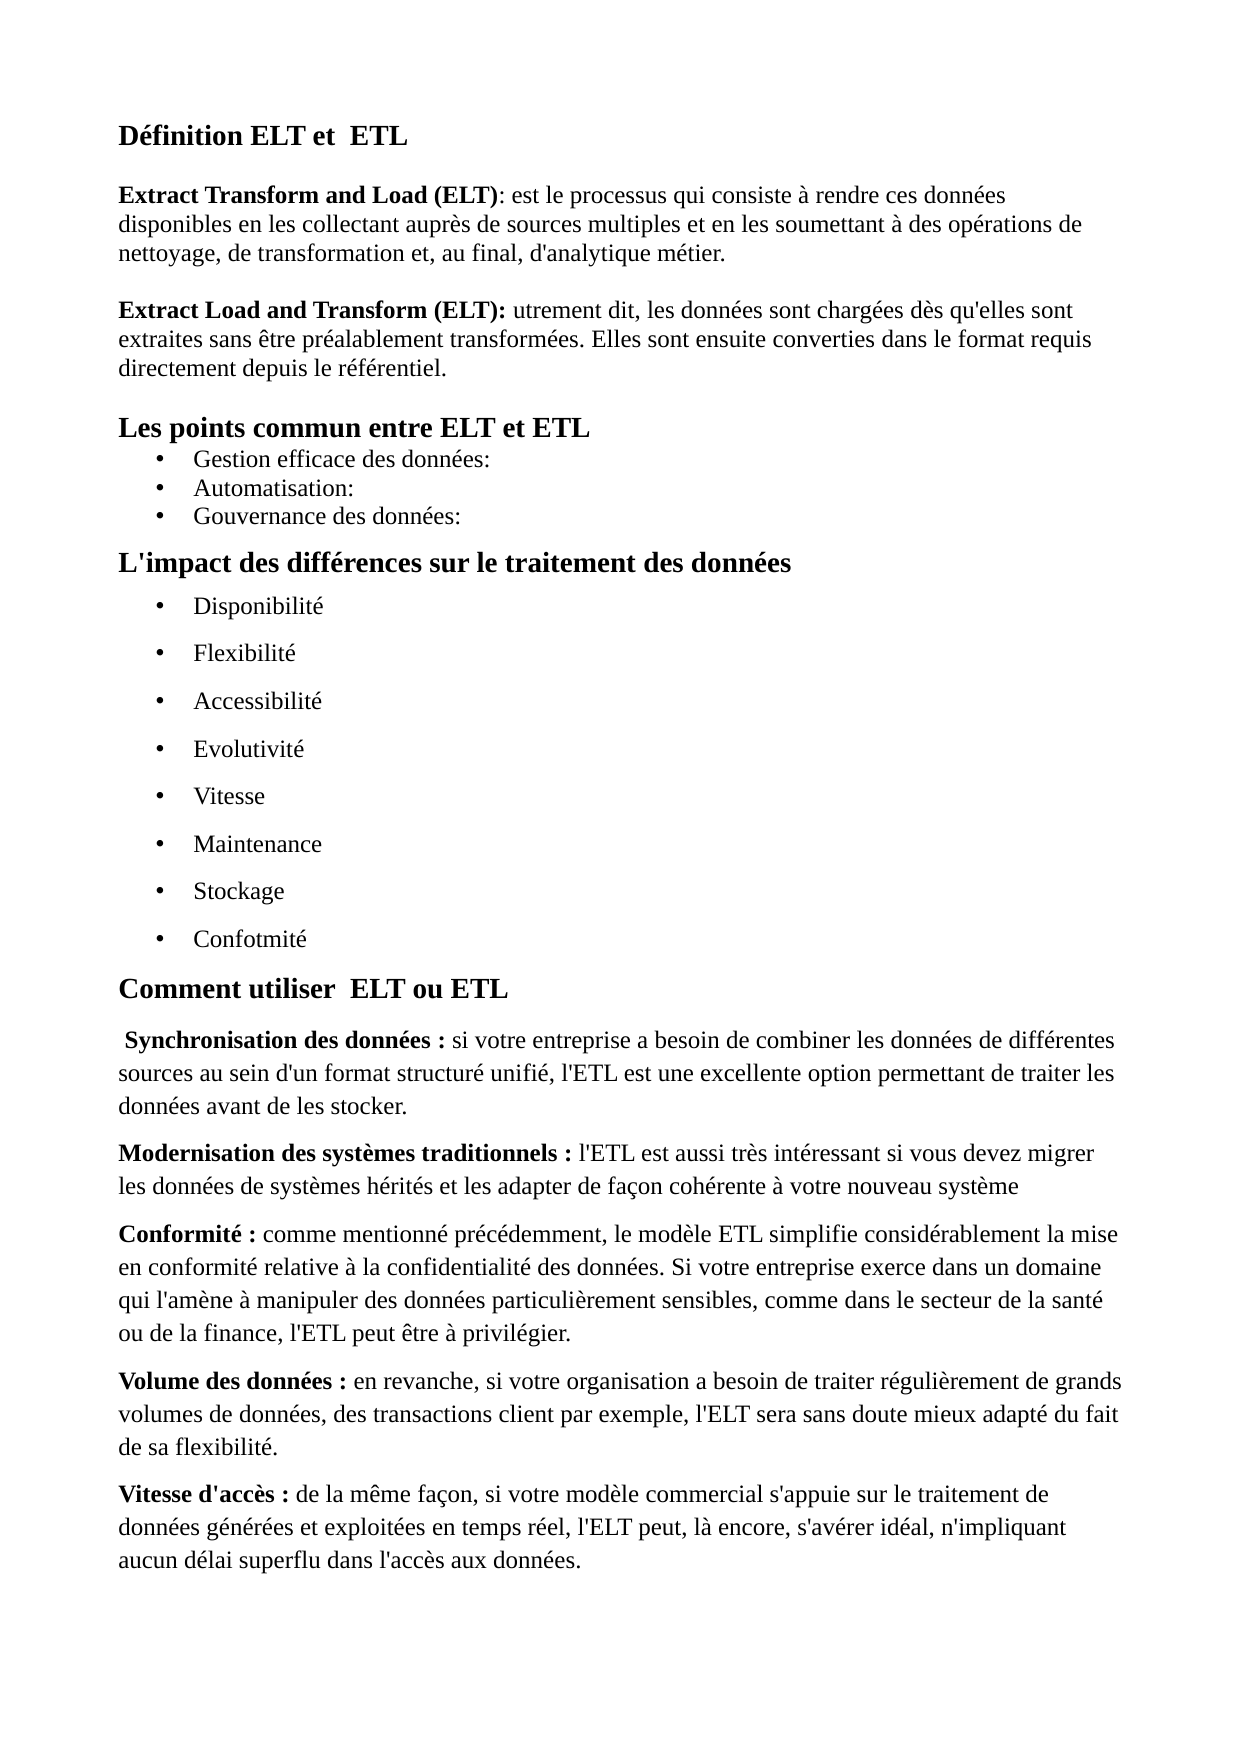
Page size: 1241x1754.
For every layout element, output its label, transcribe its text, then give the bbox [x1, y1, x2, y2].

list Accessibilité [156, 686, 1122, 715]
list Gestion efficace des données: [156, 444, 1122, 473]
list Gouvernance des données: [156, 501, 1122, 530]
list Vitesse [156, 781, 1122, 810]
text Les points commun entre ELT et ETL [118, 410, 1122, 444]
text Extract Load and Transform (ELT): utrement dit, les données sont chargées dès qu'elles sont extraites sans être préalablement transformées. Elles sont ensuite converties dans le format requis directement depuis le référentiel. [118, 295, 1122, 382]
list Evolutivité [156, 734, 1122, 762]
list Disponibilité [156, 591, 1122, 619]
text Définition ELT et ETL [118, 118, 1122, 152]
list Maintenance [156, 829, 1122, 858]
list Confotmité [156, 924, 1122, 953]
text Synchronisation des données : si votre entreprise a besoin de combiner les données de différentes sources au sein d'un format structuré unifié, l'ETL est une excellente option permettant de traiter les données avant de les stocker. [118, 1025, 1122, 1119]
subtitle L'impact des différences sur le traitement des données [118, 545, 1122, 578]
text Volume des données : en revanche, si votre organisation a besoin de traiter régulièrement de grands volumes de données, des transactions client par exemple, l'ELT sera sans doute mieux adapté du fait de sa flexibilité. [118, 1366, 1122, 1461]
text Extract Transform and Load (ELT): est le processus qui consiste à rendre ces données disponibles en les collectant auprès de sources multiples et en les soumettant à des opérations de nettoyage, de transformation et, au final, d'analytique métier. [118, 180, 1122, 267]
text Modernisation des systèmes traditionnels : l'ETL est aussi très intéressant si vous devez migrer les données de systèmes hérités et les adapter de façon cohérente à votre nouveau système [118, 1138, 1122, 1200]
list Automatisation: [156, 473, 1122, 501]
text Comment utiliser ELT ou ETL [118, 972, 1122, 1005]
text Vitesse d'accès : de la même façon, si votre modèle commercial s'appuie sur le traitement de données générées et exploitées en temps réel, l'ELT peut, là encore, s'avérer idéal, n'impliquant aucun délai superflu dans l'accès aux données. [118, 1479, 1122, 1574]
list Stockage [156, 876, 1122, 905]
list Flexibilité [156, 638, 1122, 667]
text Conformité : comme mentionné précédemment, le modèle ETL simplifie considérablement la mise en conformité relative à la confidentialité des données. Si votre entreprise exerce dans un domaine qui l'amène à manipuler des données particulièrement sensibles, comme dans le secteur de la santé ou de la finance, l'ETL peut être à privilégier. [118, 1219, 1122, 1347]
